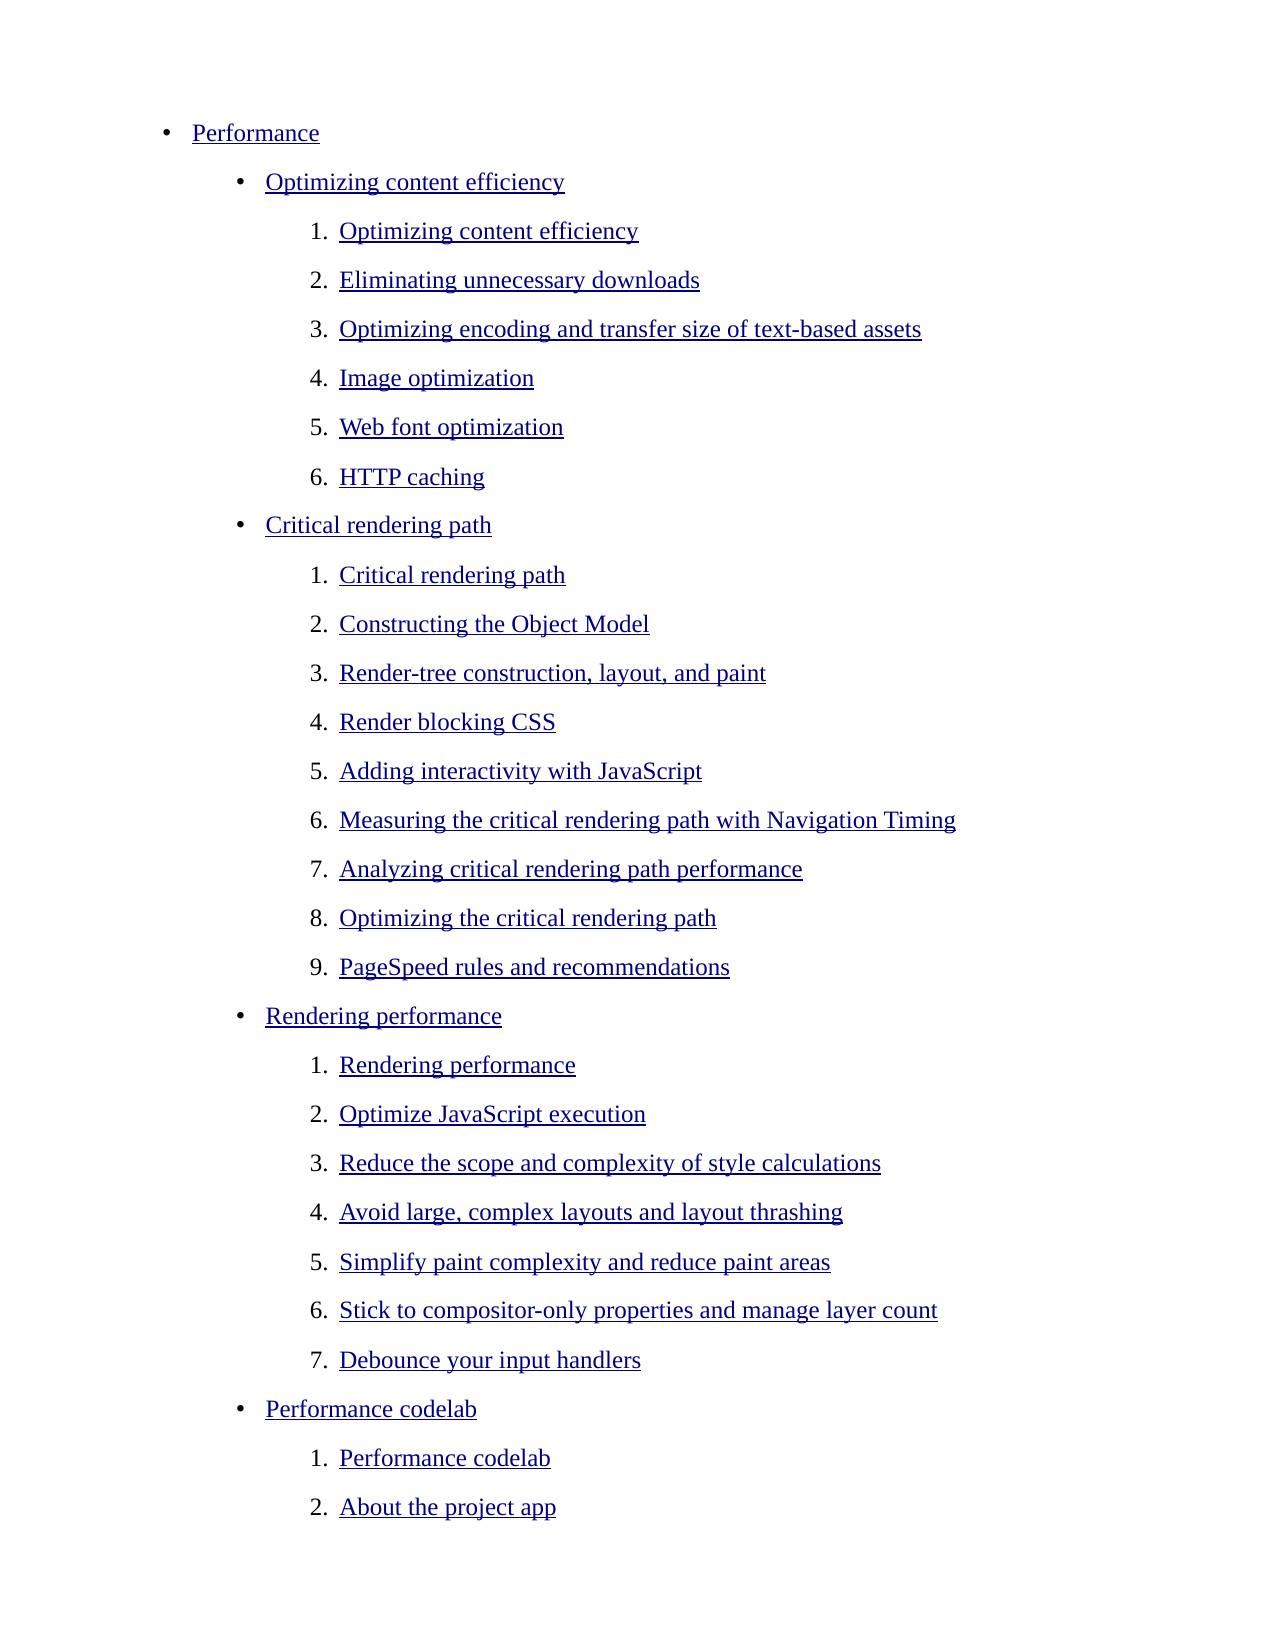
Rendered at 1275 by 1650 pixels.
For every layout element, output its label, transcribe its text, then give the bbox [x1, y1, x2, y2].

list Simplify paint complexity and reduce paint areas [309, 1247, 1157, 1275]
list Image optimization [309, 363, 1157, 392]
list About the project app [309, 1492, 1157, 1521]
list Constructing the Object Model [309, 609, 1157, 637]
list Rendering performance [309, 1050, 1157, 1079]
list Optimizing content efficiency [309, 216, 1157, 245]
list Performance codelab [309, 1443, 1157, 1472]
list Rendering performance [236, 1001, 1157, 1030]
list Reduce the scope and complexity of style calculations [309, 1148, 1157, 1177]
list HTTP caching [309, 462, 1157, 490]
list PageSpeed rules and recommendations [309, 952, 1157, 981]
list Adding interactivity with JavaScript [309, 756, 1157, 785]
list Stick to compositor-only properties and manage layer count [309, 1296, 1157, 1324]
list Critical rendering path [236, 511, 1157, 539]
list Optimizing the critical rendering path [309, 903, 1157, 932]
list Web font optimization [309, 412, 1157, 441]
list Analyzing critical rendering path performance [309, 854, 1157, 883]
list Performance [162, 118, 1157, 147]
list Avoid large, complex layouts and layout thrashing [309, 1197, 1157, 1226]
list Render blocking CSS [309, 707, 1157, 736]
list Debounce your input handlers [309, 1345, 1157, 1373]
list Eliminating unnecessary downloads [309, 265, 1157, 294]
list Optimize JavaScript execution [309, 1099, 1157, 1128]
list Optimizing content efficiency [236, 167, 1157, 196]
list Render-tree construction, layout, and paint [309, 658, 1157, 687]
list Critical rendering path [309, 560, 1157, 588]
list Performance codelab [236, 1394, 1157, 1422]
list Optimizing encoding and transfer size of text-based assets [309, 314, 1157, 343]
list Measuring the critical rendering path with Navigation Timing [309, 805, 1157, 834]
